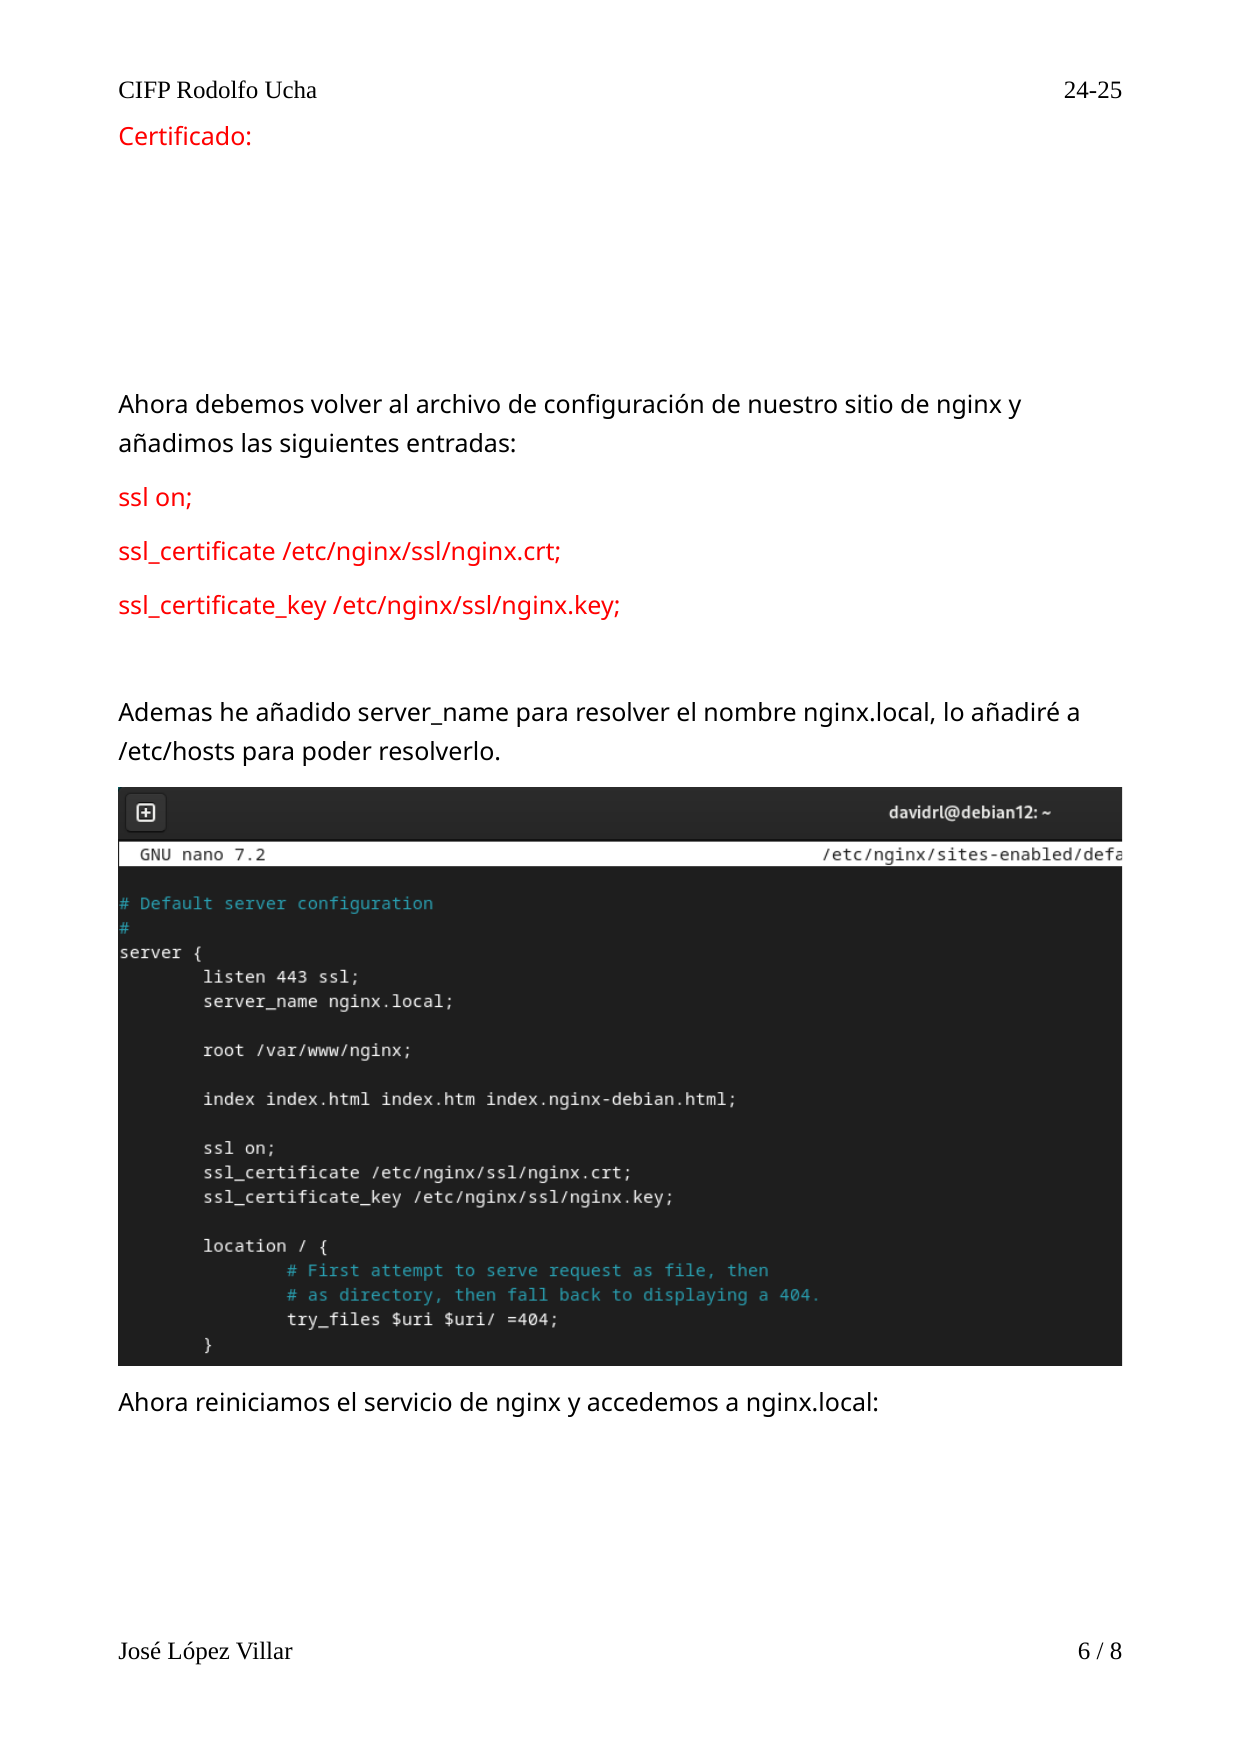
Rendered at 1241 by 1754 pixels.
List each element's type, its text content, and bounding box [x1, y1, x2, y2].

text ssl_certificate_key /etc/nginx/ssl/nginx.key; [118, 587, 1122, 621]
text Ahora reiniciamos el servicio de nginx y accedemos a nginx.local: [118, 1385, 1122, 1419]
text Ahora debemos volver al archivo de configuración de nuestro sitio de nginx y añadimos las siguientes entradas: [118, 387, 1122, 460]
text Ademas he añadido server_name para resolver el nombre nginx.local, lo añadiré a /etc/hosts para poder resolverlo. [118, 695, 1122, 768]
text ssl_certificate /etc/nginx/ssl/nginx.crt; [118, 533, 1122, 568]
text ssl on; [118, 480, 1122, 514]
text Certificado: [118, 118, 1122, 152]
